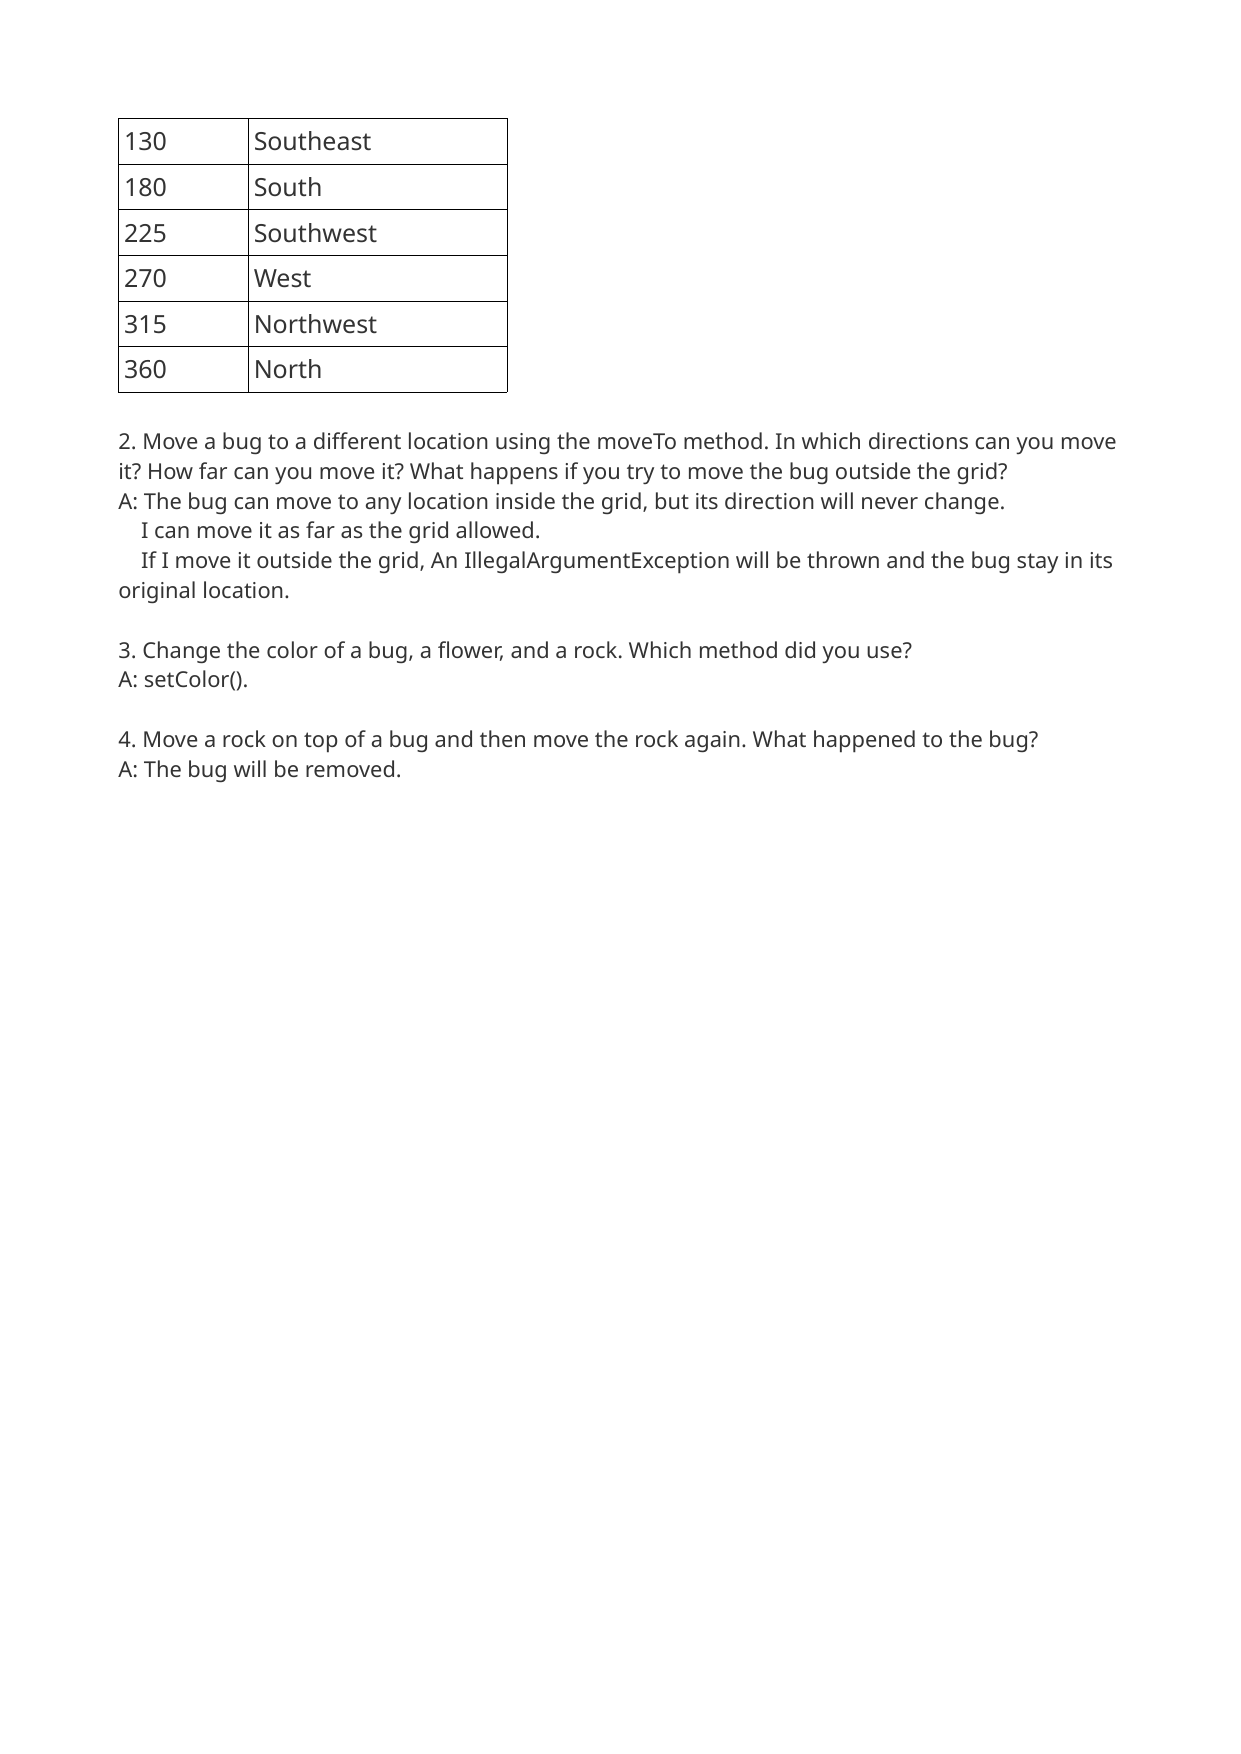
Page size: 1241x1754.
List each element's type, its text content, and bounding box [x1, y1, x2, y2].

text A: setColor(). [118, 664, 1122, 694]
table_cell West [249, 256, 507, 301]
table_cell 180 [119, 165, 248, 209]
table_cell South [249, 165, 507, 209]
text If I move it outside the grid, An IllegalArgumentException will be thrown and the bug stay in its original location. [118, 545, 1122, 605]
text A: The bug will be removed. [118, 754, 1122, 783]
text 3. Change the color of a bug, a flower, and a rock. Which method did you use? [118, 634, 1122, 664]
table_cell Southeast [249, 119, 507, 164]
table_cell North [249, 347, 507, 392]
table_cell 315 [119, 302, 248, 346]
text 2. Move a bug to a different location using the moveTo method. In which directions can you move it? How far can you move it? What happens if you try to move the bug outside the grid? [118, 426, 1122, 486]
text I can move it as far as the grid allowed. [118, 515, 1122, 545]
table_cell 270 [119, 256, 248, 301]
table_cell 360 [119, 347, 248, 392]
table_cell Northwest [249, 302, 507, 346]
table_cell 225 [119, 210, 248, 255]
text 4. Move a rock on top of a bug and then move the rock again. What happened to the bug? [118, 724, 1122, 754]
table_cell 130 [119, 119, 248, 164]
table_cell Southwest [249, 210, 507, 255]
text A: The bug can move to any location inside the grid, but its direction will never change. [118, 486, 1122, 515]
